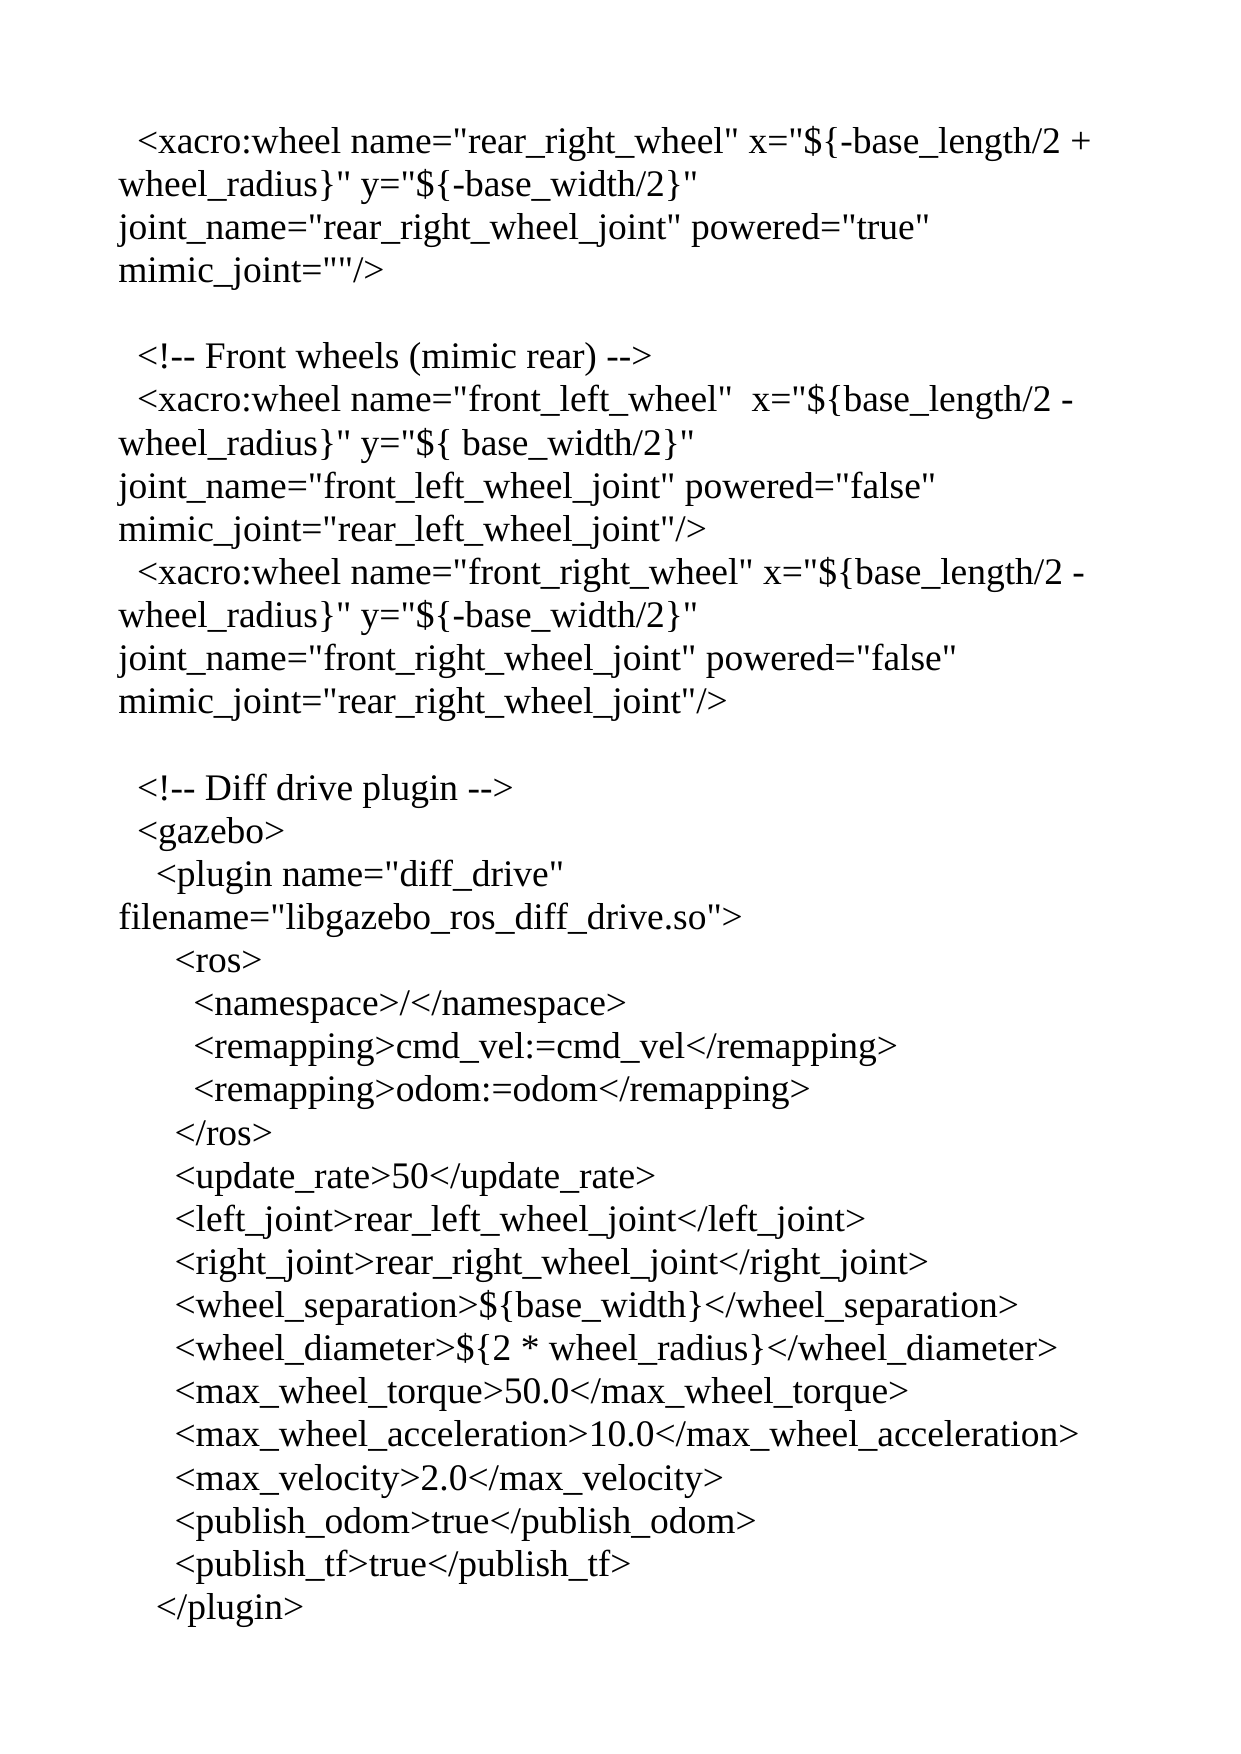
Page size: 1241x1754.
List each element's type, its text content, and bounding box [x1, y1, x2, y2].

text <plugin name="diff_drive" filename="libgazebo_ros_diff_drive.so"> [118, 851, 1122, 937]
text <max_wheel_acceleration>10.0</max_wheel_acceleration> [118, 1412, 1122, 1455]
text <gazebo> [118, 808, 1122, 851]
text <!-- Diff drive plugin --> [118, 765, 1122, 808]
text <xacro:wheel name="rear_right_wheel" x="${-base_length/2 + wheel_radius}" y="${-base_width/2}" joint_name="rear_right_wheel_joint" powered="true" mimic_joint=""/> [118, 118, 1122, 291]
text <publish_tf>true</publish_tf> [118, 1541, 1122, 1584]
text <right_joint>rear_right_wheel_joint</right_joint> [118, 1239, 1122, 1282]
text <wheel_separation>${base_width}</wheel_separation> [118, 1282, 1122, 1326]
text <xacro:wheel name="front_left_wheel" x="${base_length/2 - wheel_radius}" y="${ base_width/2}" joint_name="front_left_wheel_joint" powered="false" mimic_joint="rear_left_wheel_joint"/> [118, 377, 1122, 549]
text <update_rate>50</update_rate> [118, 1153, 1122, 1196]
text <left_joint>rear_left_wheel_joint</left_joint> [118, 1196, 1122, 1239]
text <wheel_diameter>${2 * wheel_radius}</wheel_diameter> [118, 1326, 1122, 1369]
text <max_velocity>2.0</max_velocity> [118, 1455, 1122, 1498]
text <xacro:wheel name="front_right_wheel" x="${base_length/2 - wheel_radius}" y="${-base_width/2}" joint_name="front_right_wheel_joint" powered="false" mimic_joint="rear_right_wheel_joint"/> [118, 549, 1122, 722]
text <remapping>odom:=odom</remapping> [118, 1067, 1122, 1110]
text <!-- Front wheels (mimic rear) --> [118, 334, 1122, 377]
text <namespace>/</namespace> [118, 981, 1122, 1024]
text </ros> [118, 1110, 1122, 1153]
text </plugin> [118, 1584, 1122, 1627]
text <ros> [118, 937, 1122, 981]
text <publish_odom>true</publish_odom> [118, 1498, 1122, 1541]
text <max_wheel_torque>50.0</max_wheel_torque> [118, 1369, 1122, 1412]
text <remapping>cmd_vel:=cmd_vel</remapping> [118, 1024, 1122, 1067]
